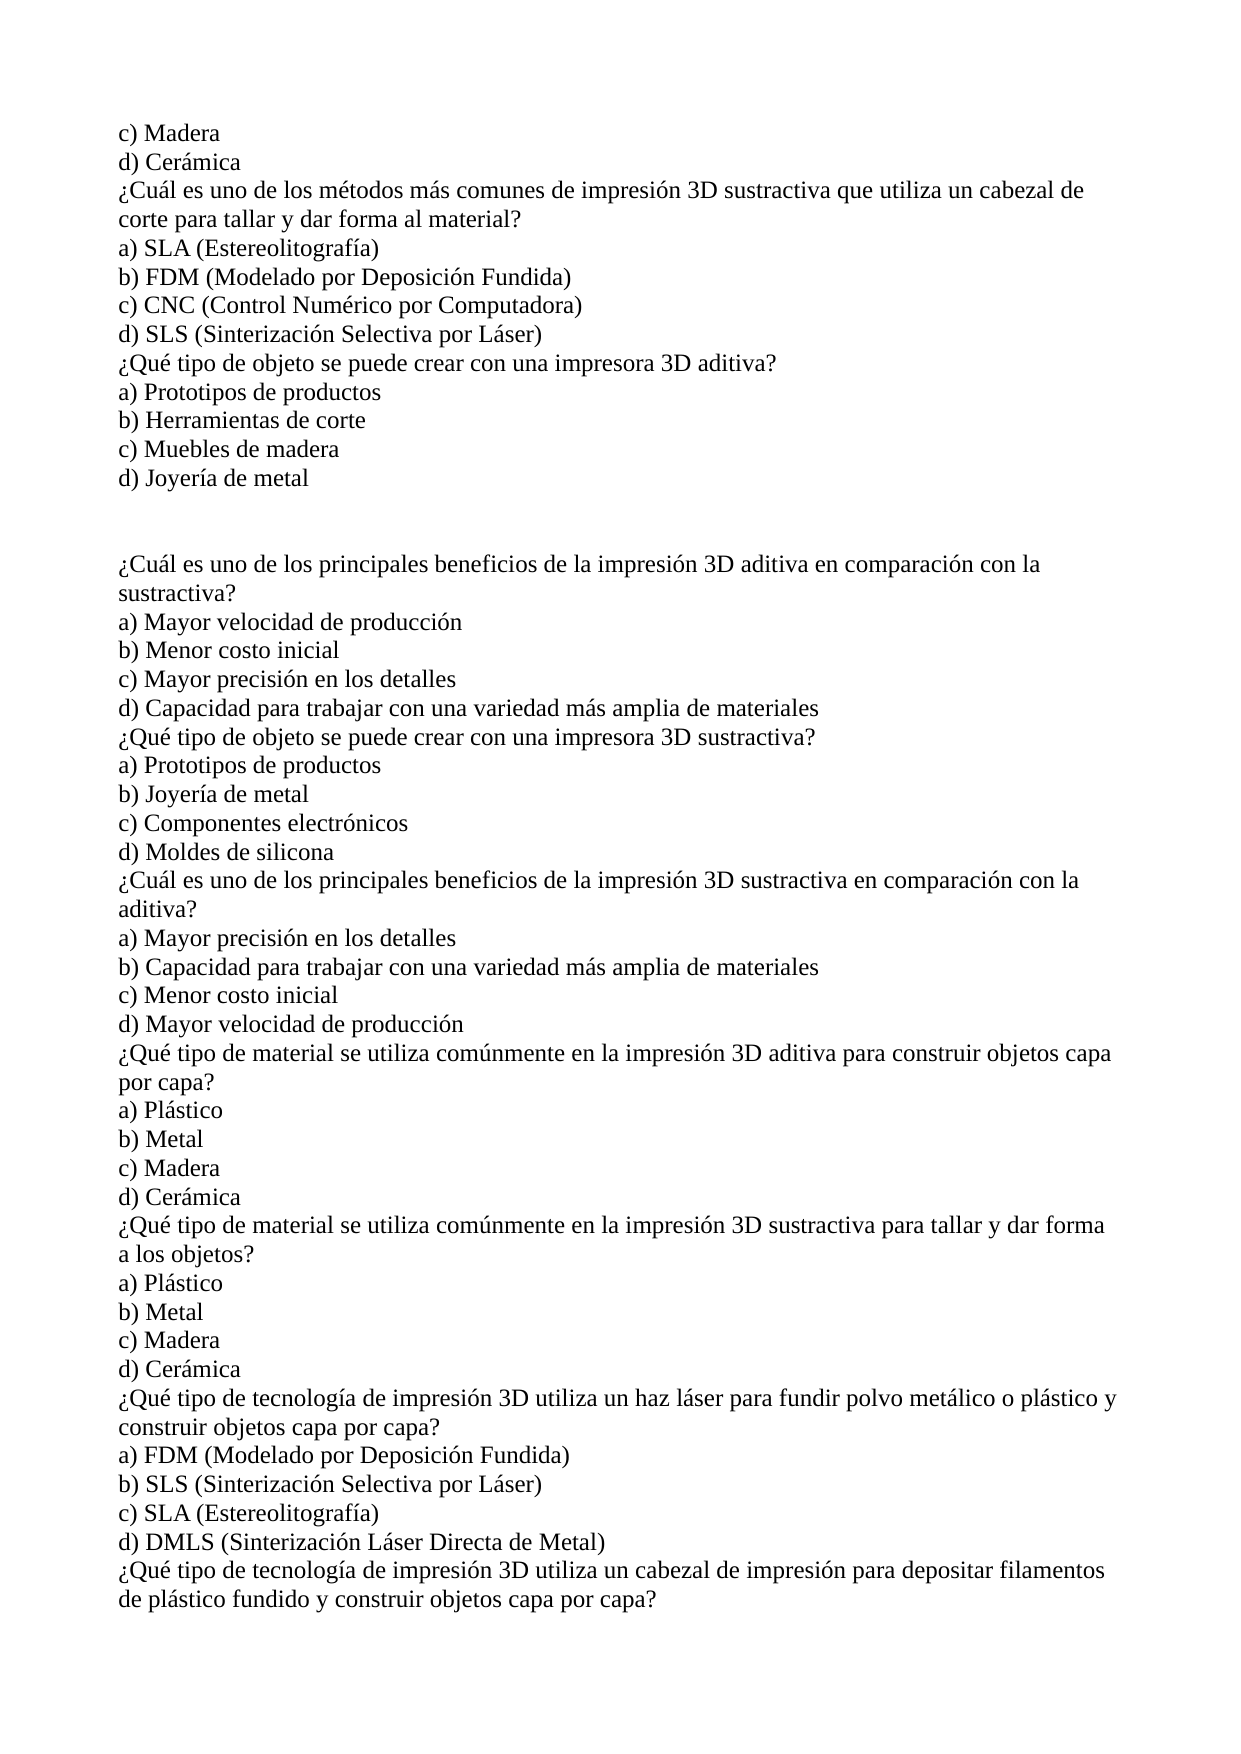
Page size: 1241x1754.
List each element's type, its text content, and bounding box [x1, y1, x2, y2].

text d) DMLS (Sinterización Láser Directa de Metal) [118, 1527, 1122, 1556]
text a) SLA (Estereolitografía) [118, 233, 1122, 262]
text c) SLA (Estereolitografía) [118, 1498, 1122, 1527]
text d) Moldes de silicona [118, 837, 1122, 866]
text a) Plástico [118, 1268, 1122, 1297]
text ¿Cuál es uno de los principales beneficios de la impresión 3D aditiva en comparación con la sustractiva? [118, 549, 1122, 607]
text d) Mayor velocidad de producción [118, 1009, 1122, 1038]
text b) Metal [118, 1124, 1122, 1153]
text c) Madera [118, 118, 1122, 147]
text c) Madera [118, 1326, 1122, 1354]
text b) SLS (Sinterización Selectiva por Láser) [118, 1469, 1122, 1498]
text a) Mayor precisión en los detalles [118, 923, 1122, 952]
text d) Joyería de metal [118, 463, 1122, 492]
text b) Herramientas de corte [118, 406, 1122, 434]
text ¿Qué tipo de objeto se puede crear con una impresora 3D sustractiva? [118, 722, 1122, 751]
text b) Menor costo inicial [118, 636, 1122, 664]
text ¿Cuál es uno de los principales beneficios de la impresión 3D sustractiva en comparación con la aditiva? [118, 866, 1122, 923]
text ¿Qué tipo de material se utiliza comúnmente en la impresión 3D sustractiva para tallar y dar forma a los objetos? [118, 1211, 1122, 1268]
text b) Metal [118, 1297, 1122, 1326]
text c) CNC (Control Numérico por Computadora) [118, 291, 1122, 319]
text b) Joyería de metal [118, 779, 1122, 808]
text d) Cerámica [118, 147, 1122, 176]
text c) Madera [118, 1153, 1122, 1182]
text a) Prototipos de productos [118, 751, 1122, 779]
text d) SLS (Sinterización Selectiva por Láser) [118, 319, 1122, 348]
text d) Capacidad para trabajar con una variedad más amplia de materiales [118, 693, 1122, 722]
text a) Mayor velocidad de producción [118, 607, 1122, 636]
text a) FDM (Modelado por Deposición Fundida) [118, 1441, 1122, 1469]
text b) FDM (Modelado por Deposición Fundida) [118, 262, 1122, 291]
text d) Cerámica [118, 1354, 1122, 1383]
text c) Mayor precisión en los detalles [118, 664, 1122, 693]
text b) Capacidad para trabajar con una variedad más amplia de materiales [118, 952, 1122, 981]
text ¿Qué tipo de material se utiliza comúnmente en la impresión 3D aditiva para construir objetos capa por capa? [118, 1038, 1122, 1096]
text c) Componentes electrónicos [118, 808, 1122, 837]
text ¿Qué tipo de tecnología de impresión 3D utiliza un haz láser para fundir polvo metálico o plástico y construir objetos capa por capa? [118, 1383, 1122, 1441]
text d) Cerámica [118, 1182, 1122, 1211]
text ¿Cuál es uno de los métodos más comunes de impresión 3D sustractiva que utiliza un cabezal de corte para tallar y dar forma al material? [118, 176, 1122, 233]
text a) Plástico [118, 1096, 1122, 1124]
text c) Menor costo inicial [118, 981, 1122, 1009]
text ¿Qué tipo de objeto se puede crear con una impresora 3D aditiva? [118, 348, 1122, 377]
text a) Prototipos de productos [118, 377, 1122, 406]
text c) Muebles de madera [118, 434, 1122, 463]
text ¿Qué tipo de tecnología de impresión 3D utiliza un cabezal de impresión para depositar filamentos de plástico fundido y construir objetos capa por capa? [118, 1556, 1122, 1613]
